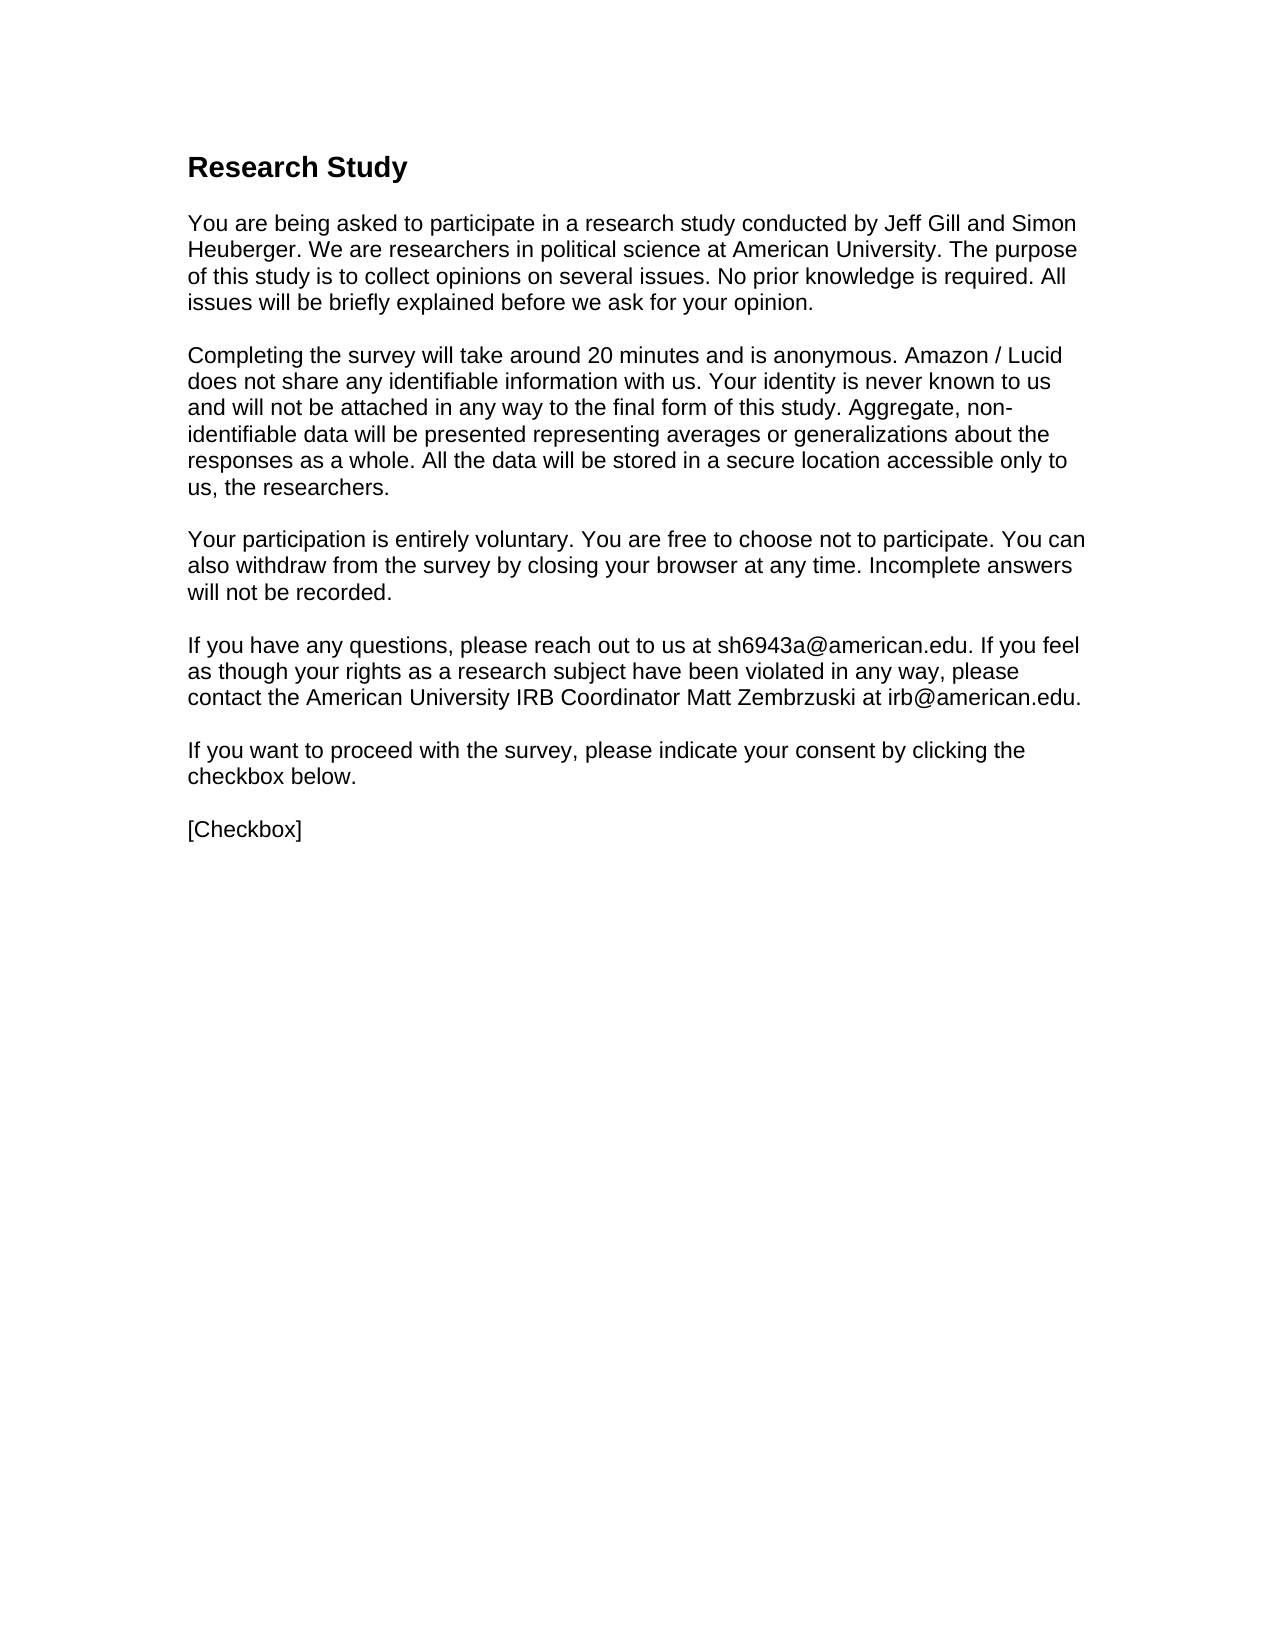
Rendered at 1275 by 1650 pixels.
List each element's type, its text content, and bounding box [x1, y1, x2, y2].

text Your participation is entirely voluntary. You are free to choose not to participate. You can also withdraw from the survey by closing your browser at any time. Incomplete answers will not be recorded. [187, 526, 1087, 605]
text You are being asked to participate in a research study conducted by Jeff Gill and Simon Heuberger. We are researchers in political science at American University. The purpose of this study is to collect opinions on several issues. No prior knowledge is required. All issues will be briefly explained before we ask for your opinion. [187, 210, 1087, 315]
text If you have any questions, please reach out to us at sh6943a@american.edu. If you feel as though your rights as a research subject have been violated in any way, please contact the American University IRB Coordinator Matt Zembrzuski at irb@american.edu. [187, 632, 1087, 711]
text If you want to proceed with the survey, please indicate your consent by clicking the checkbox below. [187, 737, 1087, 790]
text Research Study [187, 150, 1087, 183]
text Completing the survey will take around 20 minutes and is anonymous. Amazon / Lucid does not share any identifiable information with us. Your identity is never known to us and will not be attached in any way to the final form of this study. Aggregate, non-identifiable data will be presented representing averages or generalizations about the responses as a whole. All the data will be stored in a secure location accessible only to us, the researchers. [187, 342, 1087, 500]
text [Checkbox] [187, 816, 1087, 842]
